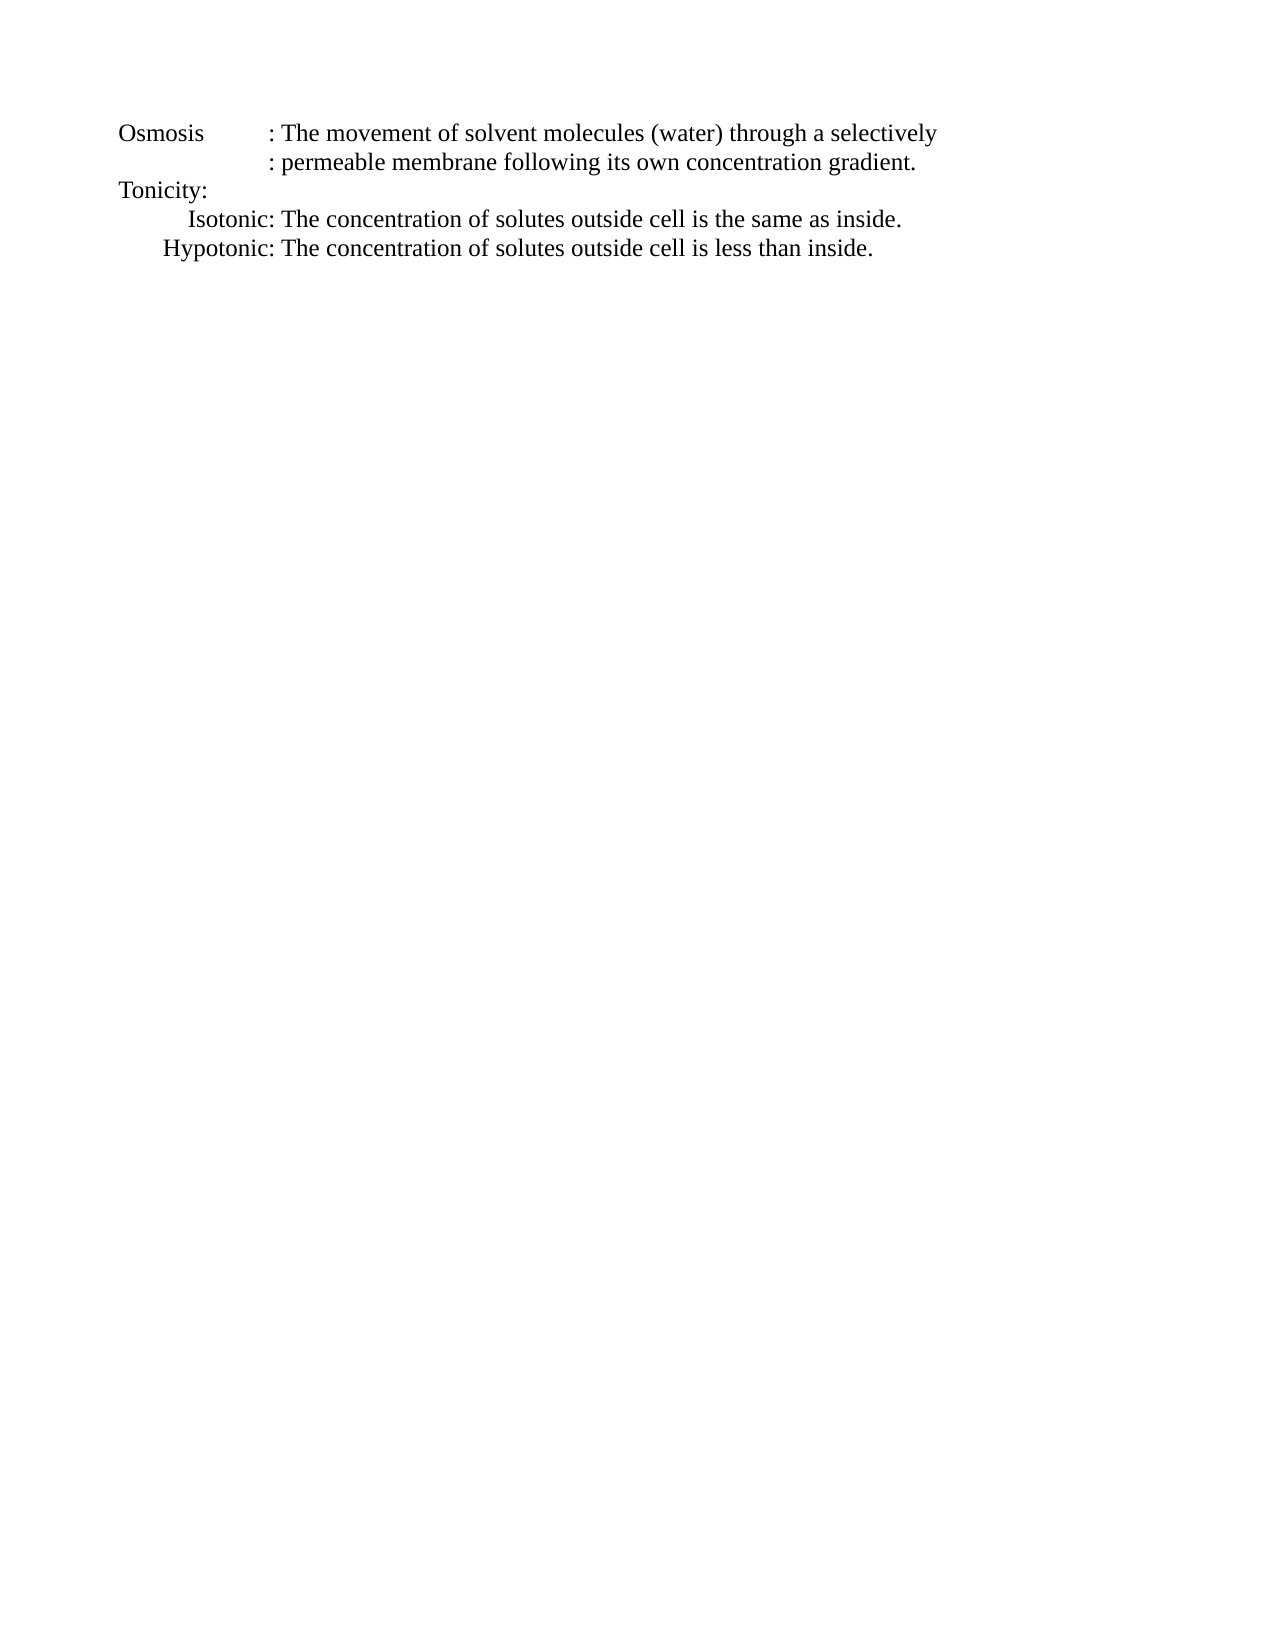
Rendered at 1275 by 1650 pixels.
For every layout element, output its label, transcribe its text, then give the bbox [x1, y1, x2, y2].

text Tonicity: [118, 176, 1157, 204]
text Hypotonic: The concentration of solutes outside cell is less than inside. [118, 233, 1157, 262]
text : permeable membrane following its own concentration gradient. [118, 147, 1157, 176]
text Osmosis : The movement of solvent molecules (water) through a selectively [118, 118, 1157, 147]
text Isotonic: The concentration of solutes outside cell is the same as inside. [118, 204, 1157, 233]
